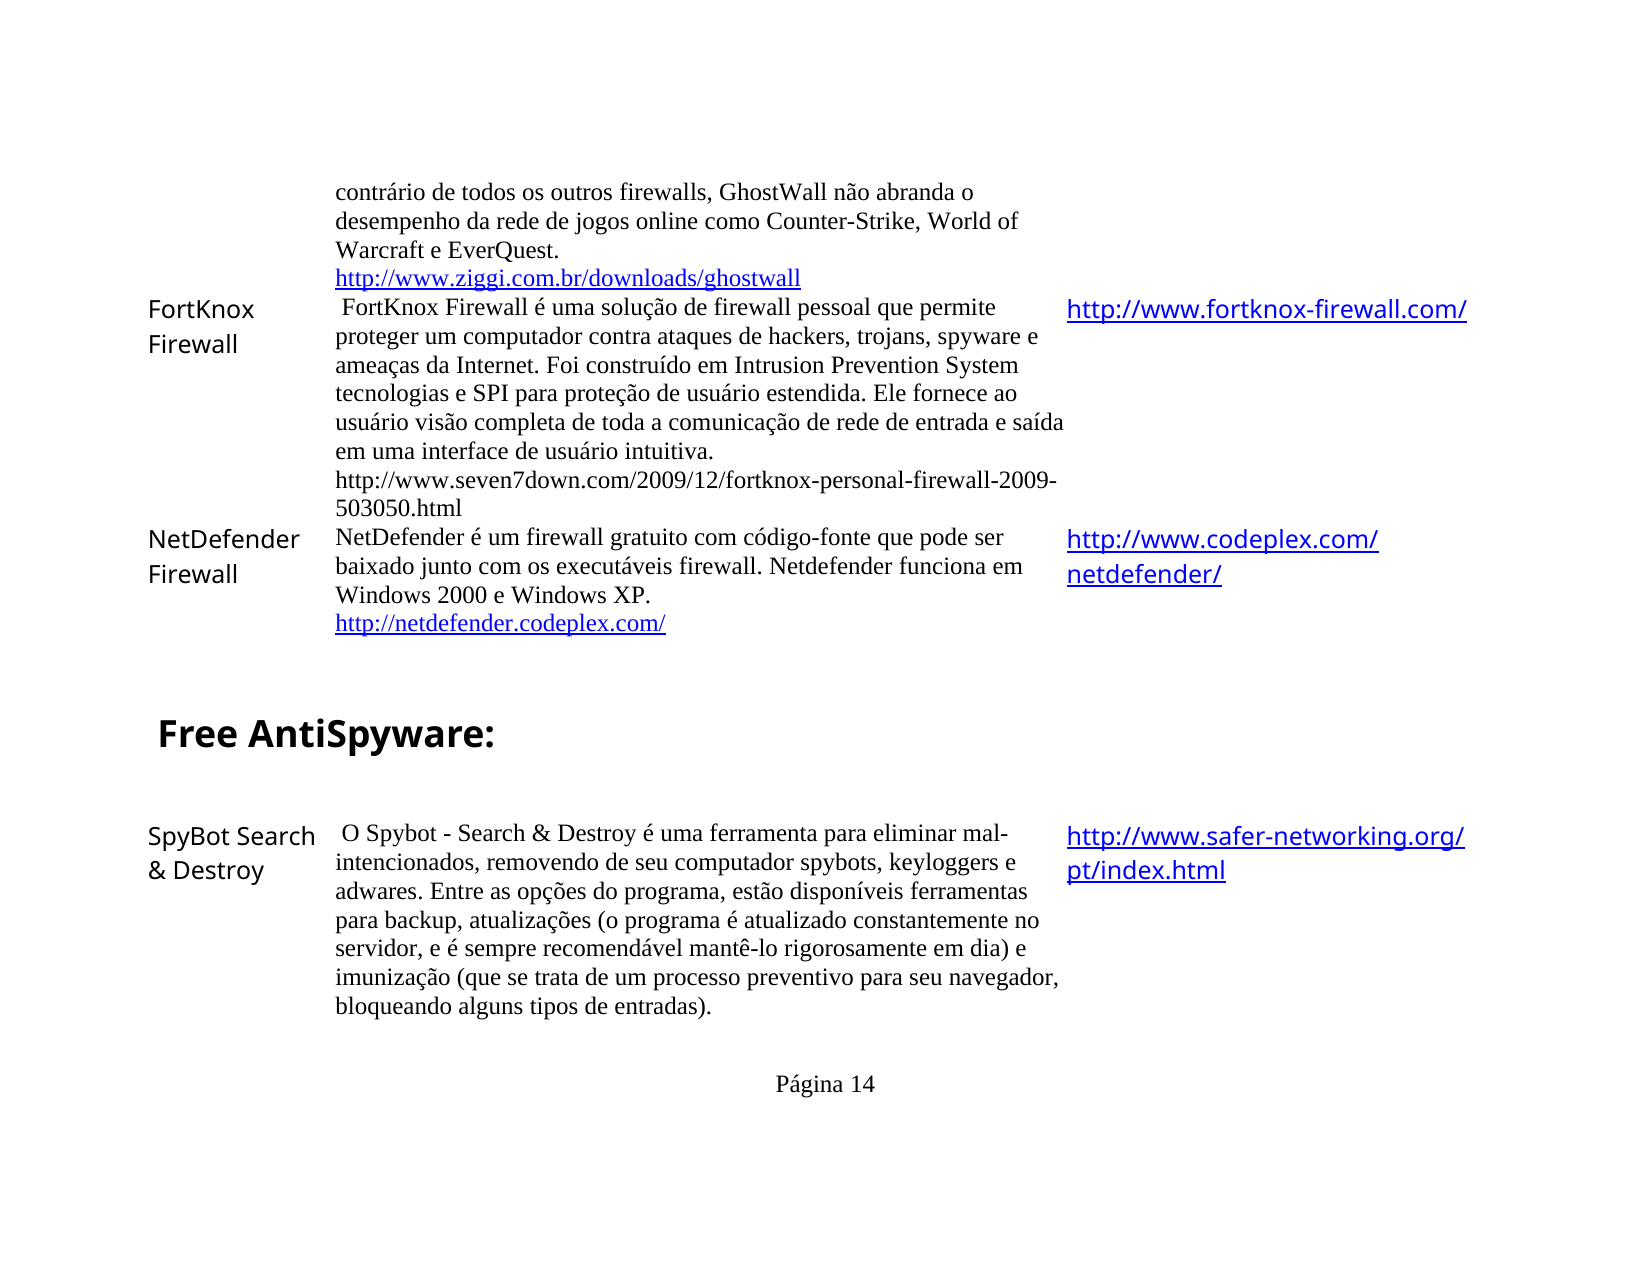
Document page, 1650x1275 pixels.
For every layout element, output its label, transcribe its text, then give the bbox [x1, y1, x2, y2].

table_cell http://www.fortknox-firewall.com/ [1066, 326, 1485, 522]
table_header http://www.safer-networking.org/pt/index.html [1066, 887, 1488, 1020]
table_header SpyBot Search & Destroy [148, 887, 335, 1020]
table_cell NetDefender Firewall [148, 590, 335, 637]
table_cell FortKnox Firewall [148, 360, 335, 522]
table_cell GhostWall FireWall [148, 177, 335, 292]
table_cell http://www.codeplex.com/netdefender/ [1066, 590, 1485, 637]
subtitle Free AntiSpyware: [495, 707, 1493, 758]
table_cell http://www.ghostsecurity.com/ghostwall/ [1066, 177, 1485, 292]
